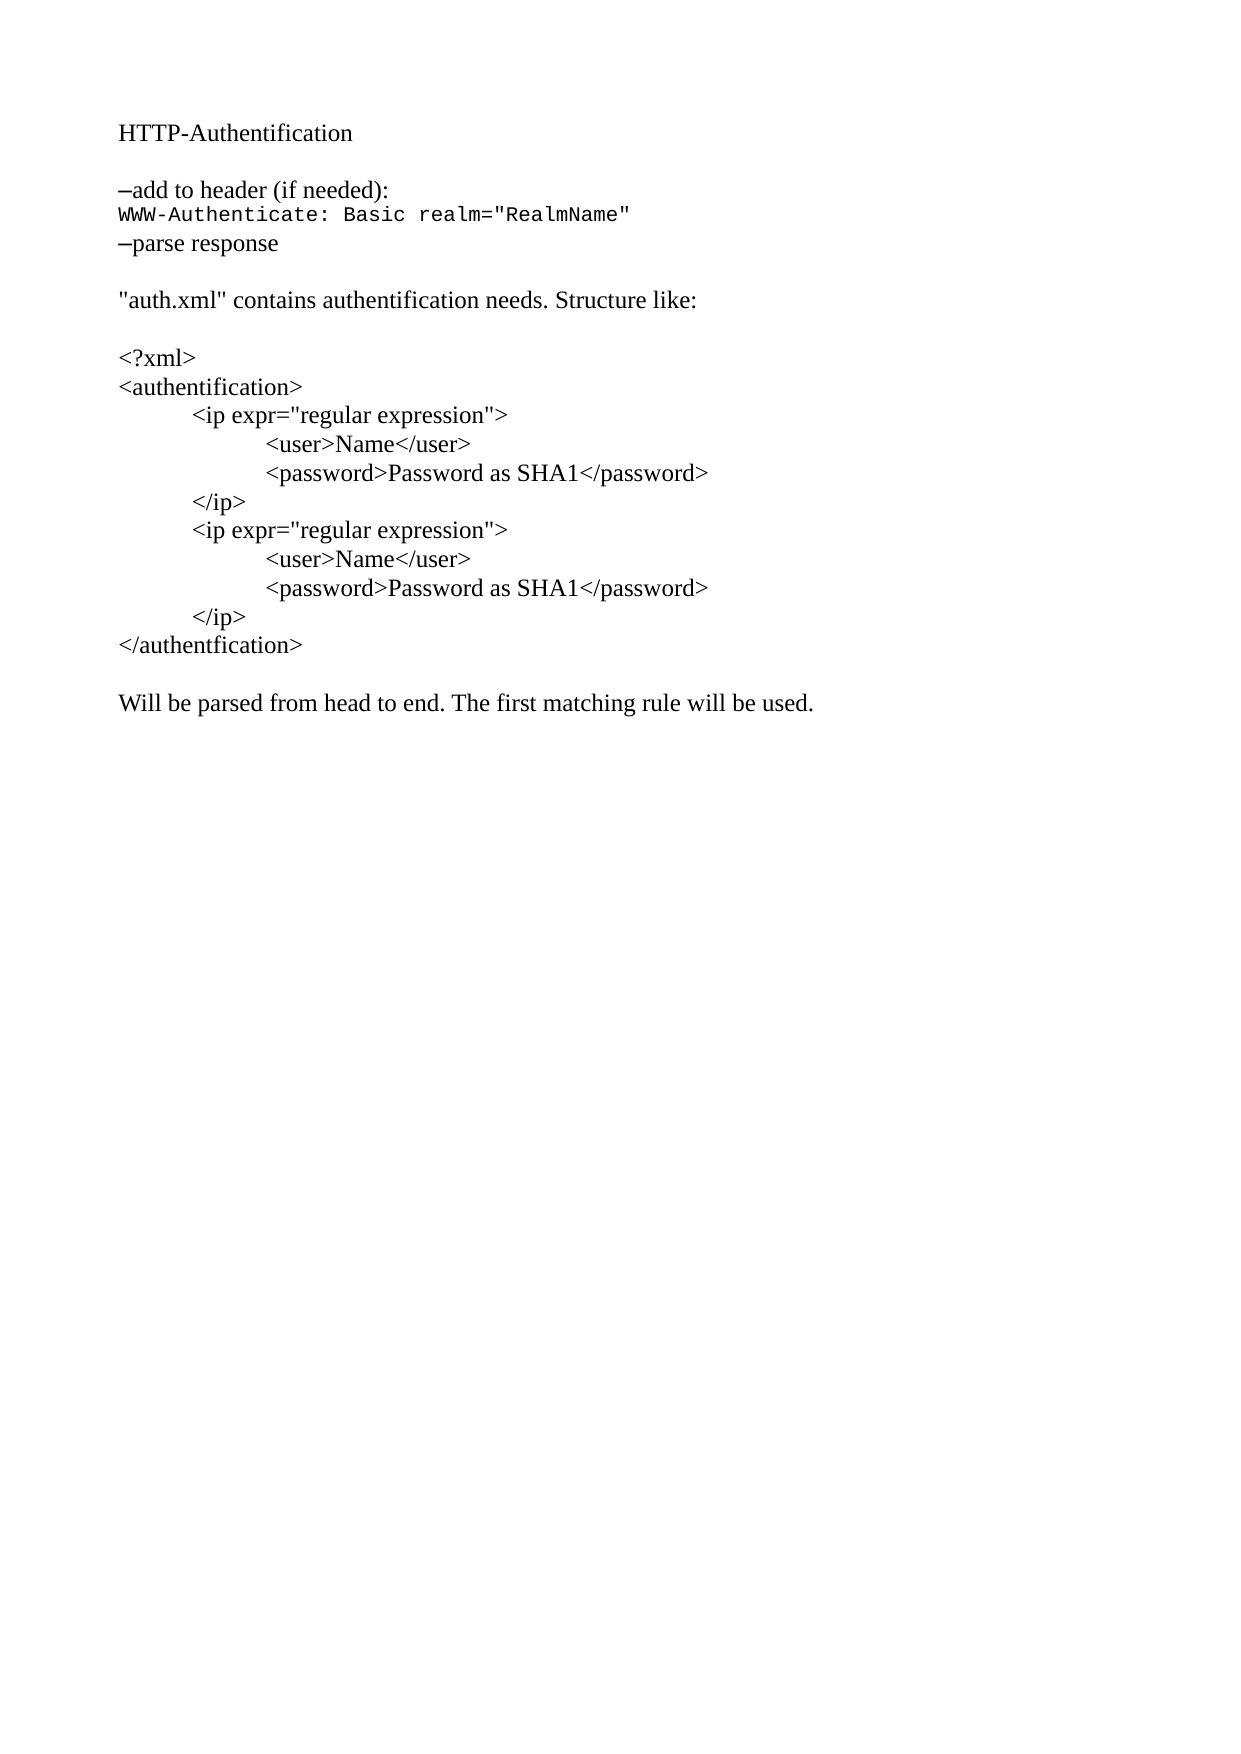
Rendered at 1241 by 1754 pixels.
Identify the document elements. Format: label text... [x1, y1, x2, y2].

text <password>Password as SHA1</password> [118, 573, 1122, 602]
text "auth.xml" contains authentification needs. Structure like: [118, 286, 1122, 314]
text </ip> [118, 602, 1122, 631]
text <password>Password as SHA1</password> [118, 458, 1122, 487]
text <user>Name</user> [118, 429, 1122, 458]
text HTTP-Authentification [118, 118, 1122, 147]
text Will be parsed from head to end. The first matching rule will be used. [118, 688, 1122, 717]
text </ip> [118, 487, 1122, 516]
text WWW-Authenticate: Basic realm="RealmName" [118, 204, 1122, 228]
text </authentfication> [118, 631, 1122, 659]
text <?xml> [118, 343, 1122, 372]
list parse response [118, 228, 1122, 257]
list add to header (if needed): [118, 176, 1122, 204]
text <user>Name</user> [118, 544, 1122, 573]
text <ip expr="regular expression"> [118, 401, 1122, 429]
text <ip expr="regular expression"> [118, 516, 1122, 544]
text <authentification> [118, 372, 1122, 401]
